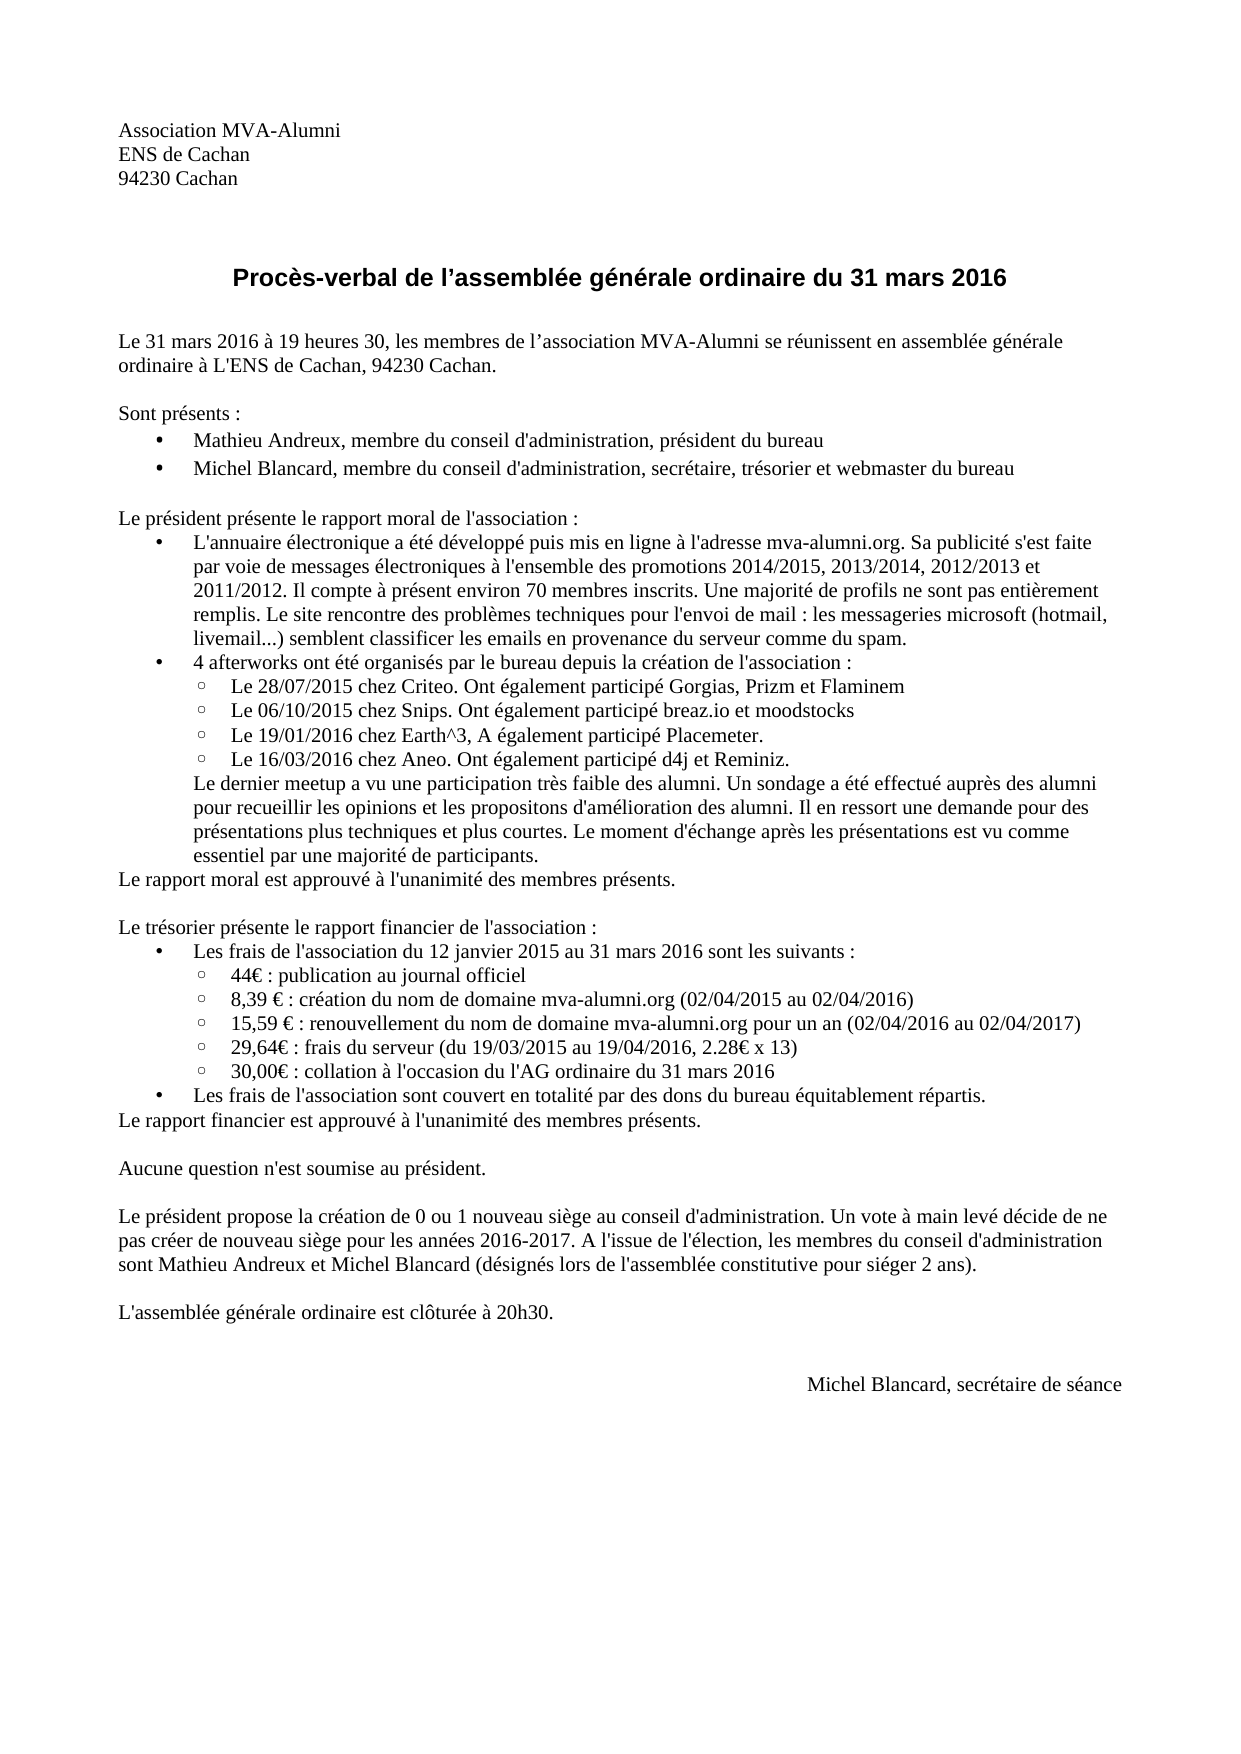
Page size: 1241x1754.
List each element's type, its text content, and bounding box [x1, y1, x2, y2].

text ENS de Cachan [118, 142, 1122, 166]
text Le président présente le rapport moral de l'association : [118, 506, 1122, 530]
list 8,39 € : création du nom de domaine mva-alumni.org (02/04/2015 au 02/04/2016) [193, 987, 1122, 1011]
title Procès-verbal de l’assemblée générale ordinaire du 31 mars 2016 [118, 263, 1122, 292]
text Sont présents : [118, 401, 1122, 425]
list 15,59 € : renouvellement du nom de domaine mva-alumni.org pour un an (02/04/2016 au 02/04/2017) [193, 1011, 1122, 1035]
list Le 16/03/2016 chez Aneo. Ont également participé d4j et Reminiz. [193, 747, 1122, 771]
list Le 28/07/2015 chez Criteo. Ont également participé Gorgias, Prizm et Flaminem [193, 674, 1122, 698]
list Les frais de l'association du 12 janvier 2015 au 31 mars 2016 sont les suivants : [156, 939, 1122, 963]
list Mathieu Andreux, membre du conseil d'administration, président du bureau [156, 425, 1122, 453]
text Le 31 mars 2016 à 19 heures 30, les membres de l’association MVA-Alumni se réunissent en assemblée générale ordinaire à L'ENS de Cachan, 94230 Cachan. [118, 329, 1122, 377]
text L'assemblée générale ordinaire est clôturée à 20h30. [118, 1300, 1122, 1324]
list Les frais de l'association sont couvert en totalité par des dons du bureau équitablement répartis. [156, 1083, 1122, 1107]
list Le dernier meetup a vu une participation très faible des alumni. Un sondage a été effectué auprès des alumni pour recueillir les opinions et les propositons d'amélioration des alumni. Il en ressort une demande pour des présentations plus techniques et plus courtes. Le moment d'échange après les présentations est vu comme essentiel par une majorité de participants. [156, 771, 1122, 867]
list 4 afterworks ont été organisés par le bureau depuis la création de l'association : [156, 650, 1122, 674]
text Le trésorier présente le rapport financier de l'association : [118, 915, 1122, 939]
text Le rapport moral est approuvé à l'unanimité des membres présents. [118, 867, 1122, 891]
list 30,00€ : collation à l'occasion du l'AG ordinaire du 31 mars 2016 [193, 1059, 1122, 1083]
list Le 19/01/2016 chez Earth^3, A également participé Placemeter. [193, 722, 1122, 747]
text Aucune question n'est soumise au président. [118, 1156, 1122, 1180]
text Association MVA-Alumni [118, 118, 1122, 142]
text 94230 Cachan [118, 166, 1122, 190]
list Michel Blancard, membre du conseil d'administration, secrétaire, trésorier et webmaster du bureau [156, 453, 1122, 482]
list 44€ : publication au journal officiel [193, 963, 1122, 987]
list Le 06/10/2015 chez Snips. Ont également participé breaz.io et moodstocks [193, 698, 1122, 722]
text Le rapport financier est approuvé à l'unanimité des membres présents. [118, 1107, 1122, 1132]
text Michel Blancard, secrétaire de séance [118, 1372, 1122, 1396]
list 29,64€ : frais du serveur (du 19/03/2015 au 19/04/2016, 2.28€ x 13) [193, 1035, 1122, 1059]
list L'annuaire électronique a été développé puis mis en ligne à l'adresse mva-alumni.org. Sa publicité s'est faite par voie de messages électroniques à l'ensemble des promotions 2014/2015, 2013/2014, 2012/2013 et 2011/2012. Il compte à présent environ 70 membres inscrits. Une majorité de profils ne sont pas entièrement remplis. Le site rencontre des problèmes techniques pour l'envoi de mail : les messageries microsoft (hotmail, livemail...) semblent classificer les emails en provenance du serveur comme du spam. [156, 530, 1122, 650]
text Le président propose la création de 0 ou 1 nouveau siège au conseil d'administration. Un vote à main levé décide de ne pas créer de nouveau siège pour les années 2016-2017. A l'issue de l'élection, les membres du conseil d'administration sont Mathieu Andreux et Michel Blancard (désignés lors de l'assemblée constitutive pour siéger 2 ans). [118, 1204, 1122, 1276]
